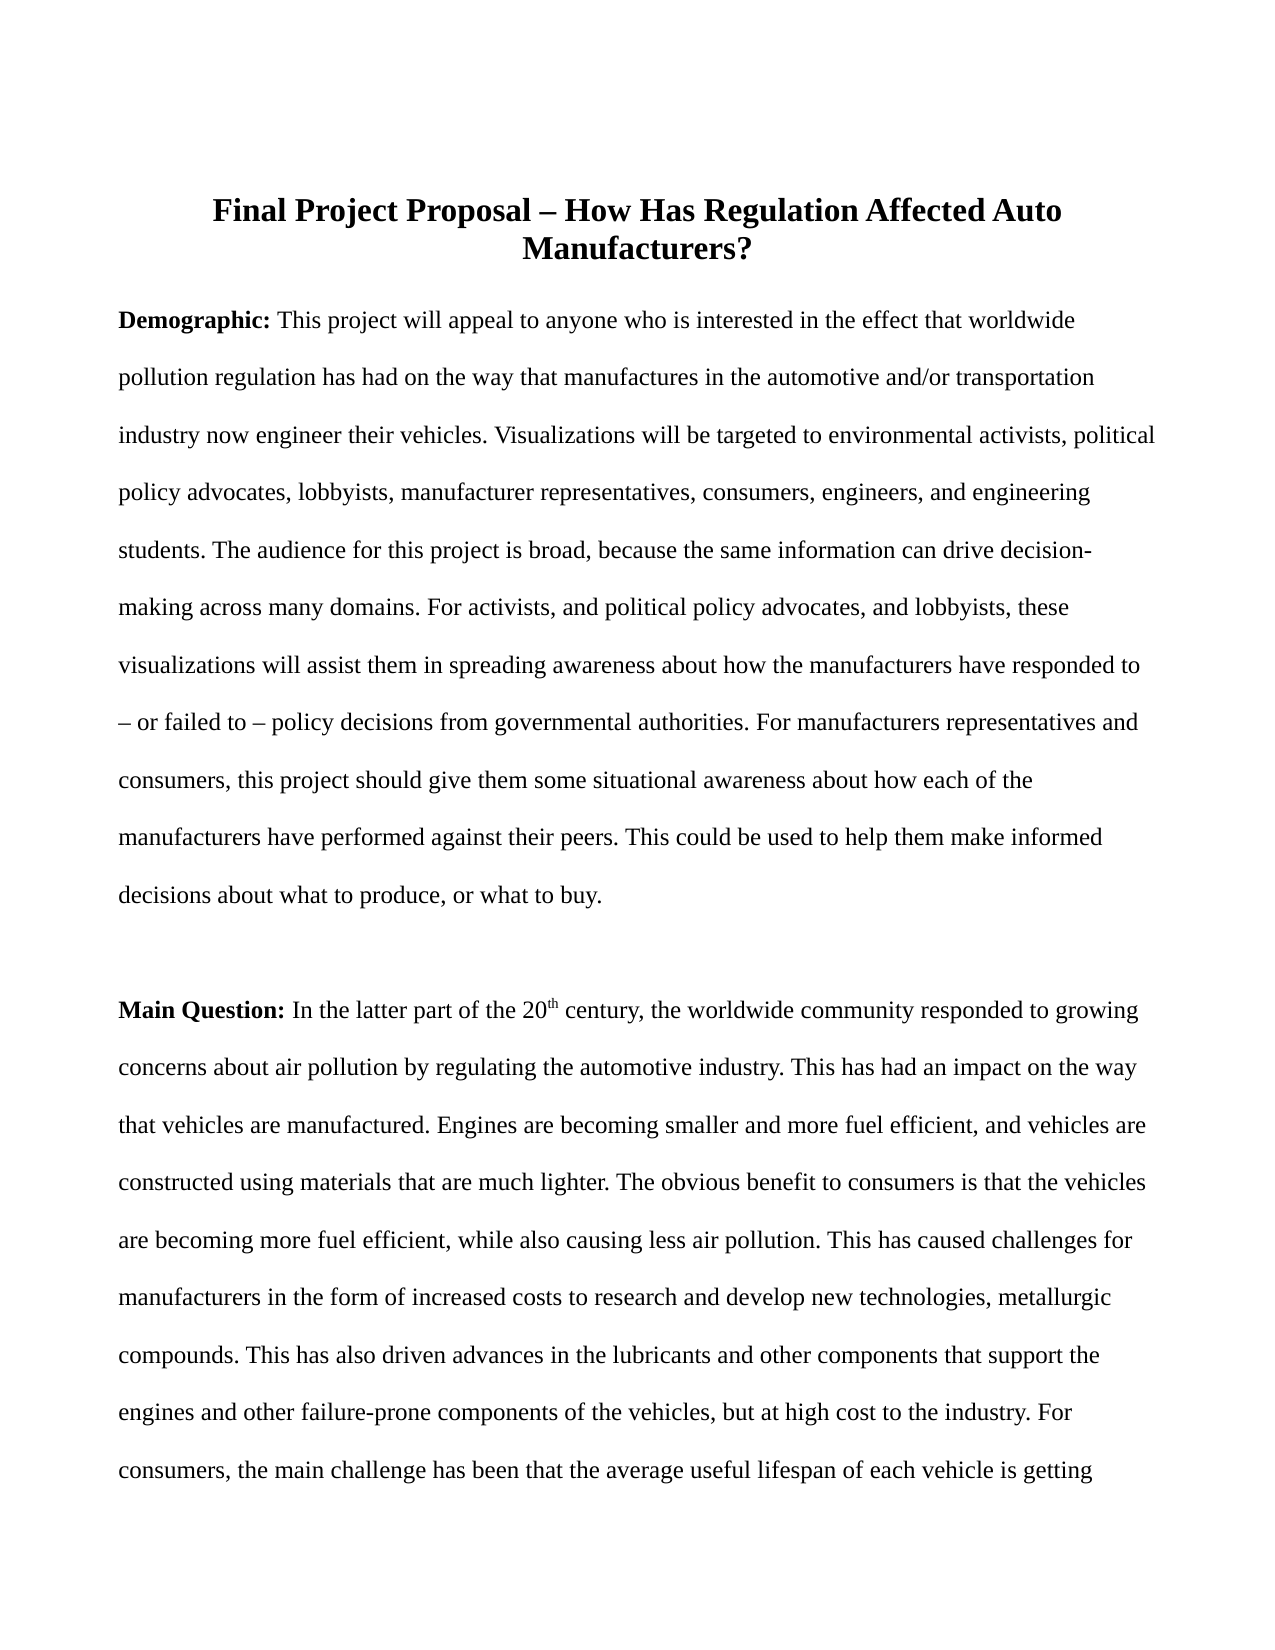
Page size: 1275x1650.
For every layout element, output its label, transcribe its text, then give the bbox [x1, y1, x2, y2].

text Demographic: This project will appeal to anyone who is interested in the effect that worldwide pollution regulation has had on the way that manufactures in the automotive and/or transportation industry now engineer their vehicles. Visualizations will be targeted to environmental activists, political policy advocates, lobbyists, manufacturer representatives, consumers, engineers, and engineering students. The audience for this project is broad, because the same information can drive decision-making across many domains. For activists, and political policy advocates, and lobbyists, these visualizations will assist them in spreading awareness about how the manufacturers have responded to – or failed to – policy decisions from governmental authorities. For manufacturers representatives and consumers, this project should give them some situational awareness about how each of the manufacturers have performed against their peers. This could be used to help them make informed decisions about what to produce, or what to buy. [118, 305, 1157, 909]
text Final Project Proposal – How Has Regulation Affected Auto Manufacturers? [118, 190, 1157, 267]
text Main Question: In the latter part of the 20th century, the worldwide community responded to growing concerns about air pollution by regulating the automotive industry. This has had an impact on the way that vehicles are manufactured. Engines are becoming smaller and more fuel efficient, and vehicles are constructed using materials that are much lighter. The obvious benefit to consumers is that the vehicles are becoming more fuel efficient, while also causing less air pollution. This has caused challenges for manufacturers in the form of increased costs to research and develop new technologies, metallurgic compounds. This has also driven advances in the lubricants and other components that support the engines and other failure-prone components of the vehicles, but at high cost to the industry. For consumers, the main challenge has been that the average useful lifespan of each vehicle is getting [118, 995, 1157, 1484]
